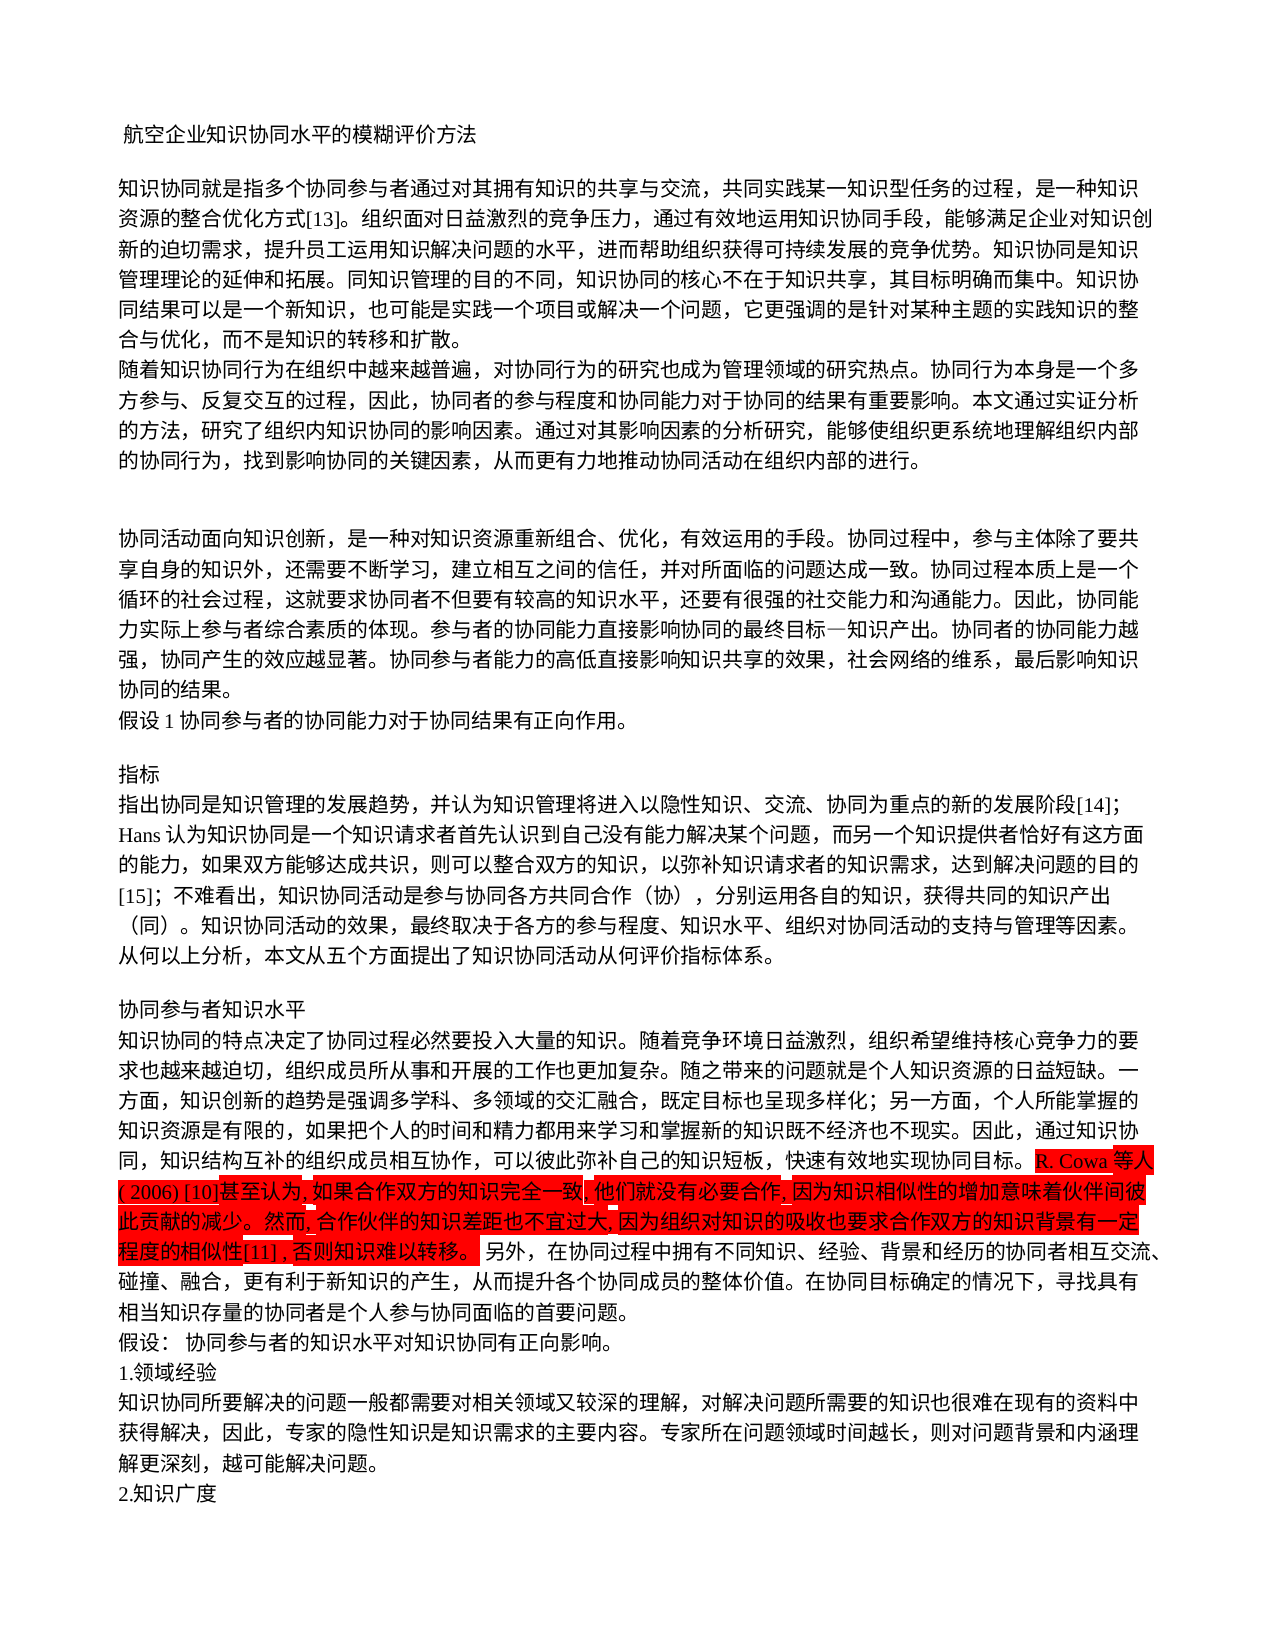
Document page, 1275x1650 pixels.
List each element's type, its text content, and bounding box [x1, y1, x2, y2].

text 知识协同就是指多个协同参与者通过对其拥有知识的共享与交流，共同实践某一知识型任务的过程，是一种知识资源的整合优化方式[13]。组织面对日益激烈的竞争压力，通过有效地运用知识协同手段，能够满足企业对知识创新的迫切需求，提升员工运用知识解决问题的水平，进而帮助组织获得可持续发展的竞争优势。知识协同是知识管理理论的延伸和拓展。同知识管理的目的不同，知识协同的核心不在于知识共享，其目标明确而集中。知识协同结果可以是一个新知识，也可能是实践一个项目或解决一个问题，它更强调的是针对某种主题的实践知识的整合与优化，而不是知识的转移和扩散。 [118, 172, 1157, 354]
text 知识协同所要解决的问题一般都需要对相关领域又较深的理解，对解决问题所需要的知识也很难在现有的资料中获得解决，因此，专家的隐性知识是知识需求的主要内容。专家所在问题领域时间越长，则对问题背景和内涵理解更深刻，越可能解决问题。 [118, 1386, 1157, 1477]
text 协同参与者知识水平 [118, 994, 1157, 1024]
text 指出协同是知识管理的发展趋势，并认为知识管理将进入以隐性知识、交流、协同为重点的新的发展阶段[14]；Hans认为知识协同是一个知识请求者首先认识到自己没有能力解决某个问题，而另一个知识提供者恰好有这方面的能力，如果双方能够达成共识，则可以整合双方的知识，以弥补知识请求者的知识需求，达到解决问题的目的[15]；不难看出，知识协同活动是参与协同各方共同合作（协），分别运用各自的知识，获得共同的知识产出（同）。知识协同活动的效果，最终取决于各方的参与程度、知识水平、组织对协同活动的支持与管理等因素。从何以上分析，本文从五个方面提出了知识协同活动从何评价指标体系。 [118, 788, 1157, 969]
text 假设1 协同参与者的协同能力对于协同结果有正向作用。 [118, 704, 1157, 734]
text 指标 [118, 758, 1157, 788]
text 航空企业知识协同水平的模糊评价方法 [118, 118, 1157, 148]
text 2.知识广度 [118, 1477, 1157, 1507]
text 随着知识协同行为在组织中越来越普遍，对协同行为的研究也成为管理领域的研究热点。协同行为本身是一个多方参与、反复交互的过程，因此，协同者的参与程度和协同能力对于协同的结果有重要影响。本文通过实证分析的方法，研究了组织内知识协同的影响因素。通过对其影响因素的分析研究，能够使组织更系统地理解组织内部的协同行为，找到影响协同的关键因素，从而更有力地推动协同活动在组织内部的进行。 [118, 354, 1157, 474]
text 协同活动面向知识创新，是一种对知识资源重新组合、优化，有效运用的手段。协同过程中，参与主体除了要共享自身的知识外，还需要不断学习，建立相互之间的信任，并对所面临的问题达成一致。协同过程本质上是一个循环的社会过程，这就要求协同者不但要有较高的知识水平，还要有很强的社交能力和沟通能力。因此，协同能力实际上参与者综合素质的体现。参与者的协同能力直接影响协同的最终目标—知识产出。协同者的协同能力越强，协同产生的效应越显著。协同参与者能力的高低直接影响知识共享的效果，社会网络的维系，最后影响知识协同的结果。 [118, 523, 1157, 704]
text 假设： 协同参与者的知识水平对知识协同有正向影响。 [118, 1326, 1157, 1356]
text 知识协同的特点决定了协同过程必然要投入大量的知识。随着竞争环境日益激烈，组织希望维持核心竞争力的要求也越来越迫切，组织成员所从事和开展的工作也更加复杂。随之带来的问题就是个人知识资源的日益短缺。一方面，知识创新的趋势是强调多学科、多领域的交汇融合，既定目标也呈现多样化；另一方面，个人所能掌握的知识资源是有限的，如果把个人的时间和精力都用来学习和掌握新的知识既不经济也不现实。因此，通过知识协同，知识结构互补的组织成员相互协作，可以彼此弥补自己的知识短板，快速有效地实现协同目标。R. Cowa 等人( 2006) [10]甚至认为, 如果合作双方的知识完全一致, 他们就没有必要合作, 因为知识相似性的增加意味着伙伴间彼此贡献的减少。然而, 合作伙伴的知识差距也不宜过大, 因为组织对知识的吸收也要求合作双方的知识背景有一定程度的相似性[11] , 否则知识难以转移。 另外，在协同过程中拥有不同知识、经验、背景和经历的协同者相互交流、碰撞、融合，更有利于新知识的产生，从而提升各个协同成员的整体价值。在协同目标确定的情况下，寻找具有相当知识存量的协同者是个人参与协同面临的首要问题。 [118, 1024, 1157, 1326]
text 1.领域经验 [118, 1356, 1157, 1386]
